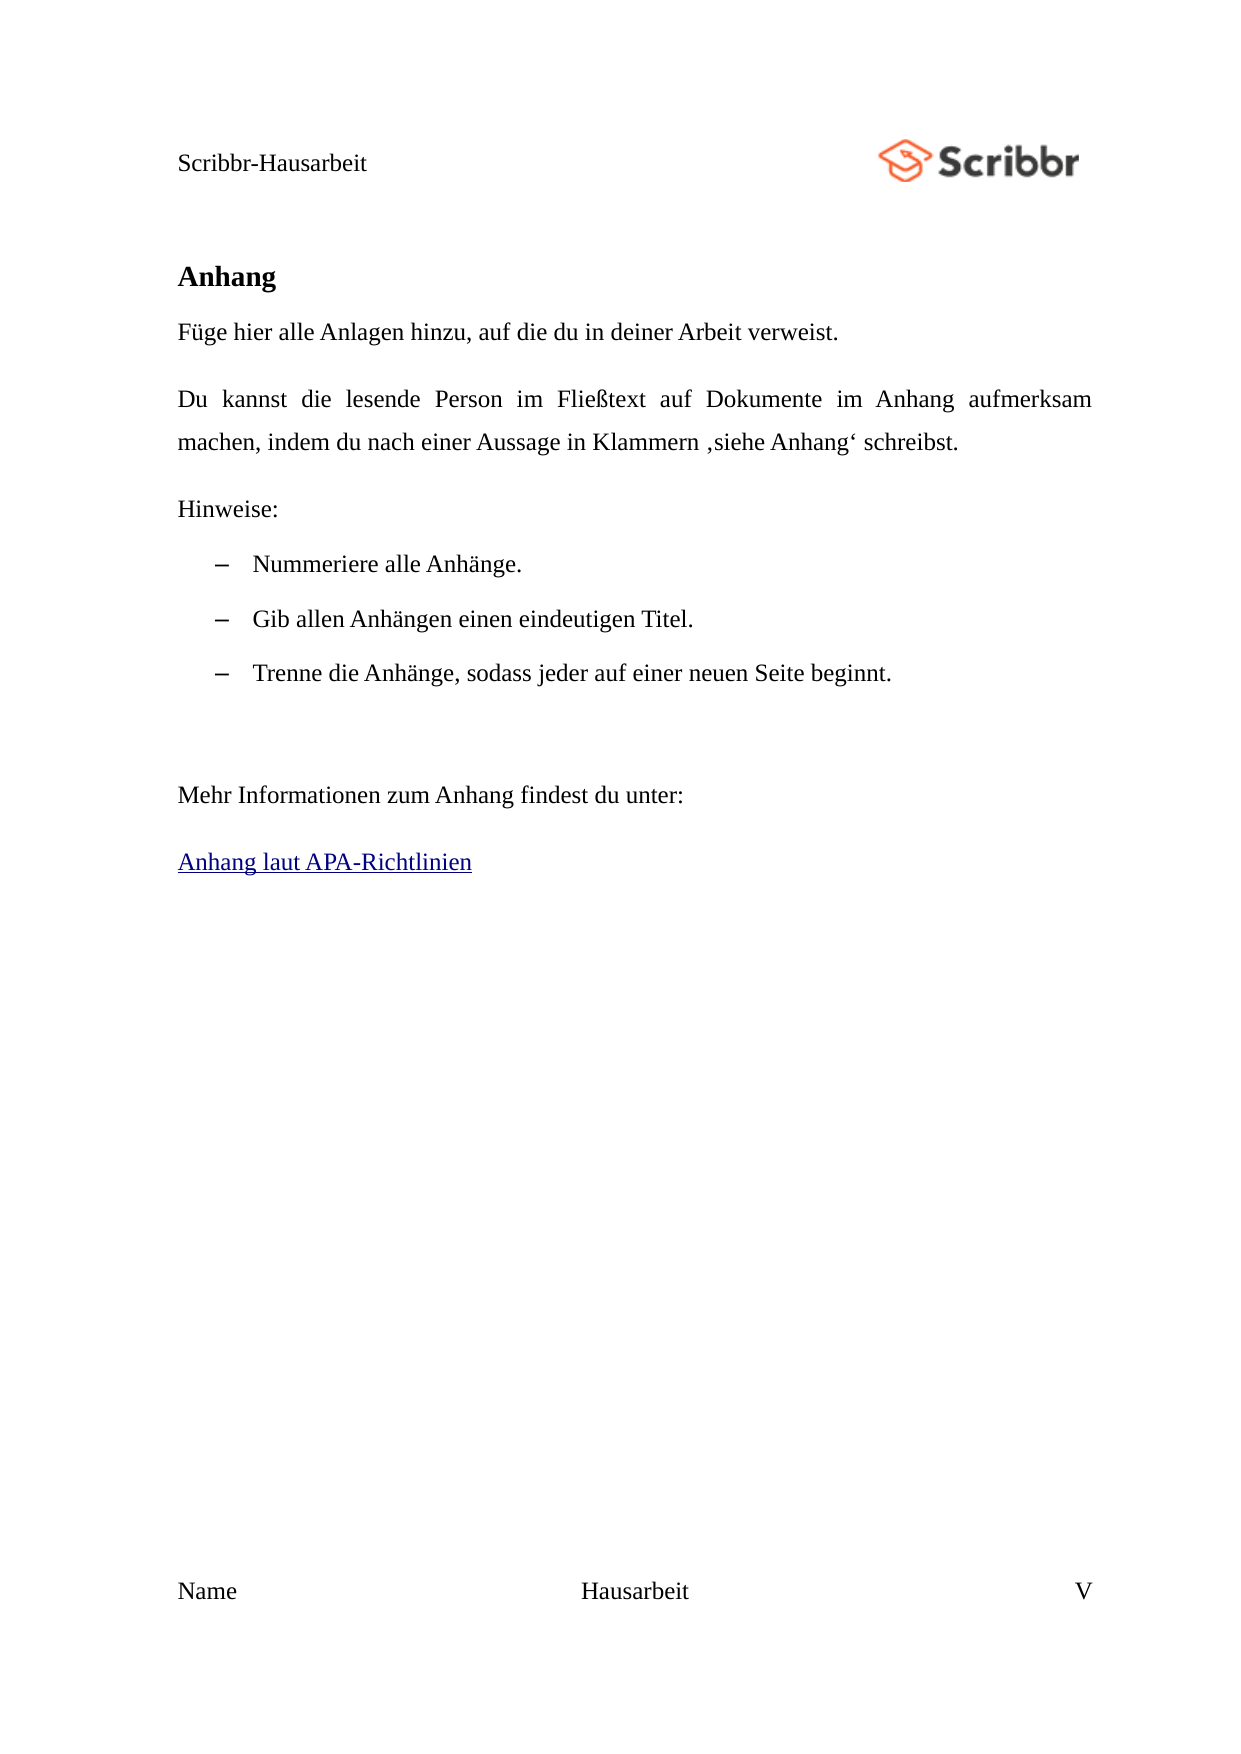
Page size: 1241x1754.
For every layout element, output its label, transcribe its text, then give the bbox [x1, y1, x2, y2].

list Trenne die Anhänge, sodass jeder auf einer neuen Seite beginnt. [215, 658, 1093, 687]
text Füge hier alle Anlagen hinzu, auf die du in deiner Arbeit verweist. [177, 317, 1093, 346]
list Nummeriere alle Anhänge. [215, 549, 1093, 577]
text Anhang laut APA-Richtlinien [177, 847, 1093, 876]
text Hinweise: [177, 494, 1093, 523]
text Du kannst die lesende Person im Fließtext auf Dokumente im Anhang aufmerksam machen, indem du nach einer Aussage in Klammern ‚siehe Anhang‘ schreibst. [177, 384, 1093, 456]
text Mehr Informationen zum Anhang findest du unter: [177, 780, 1093, 809]
subtitle Anhang [177, 259, 1093, 293]
list Gib allen Anhängen einen eindeutigen Titel. [215, 604, 1093, 632]
